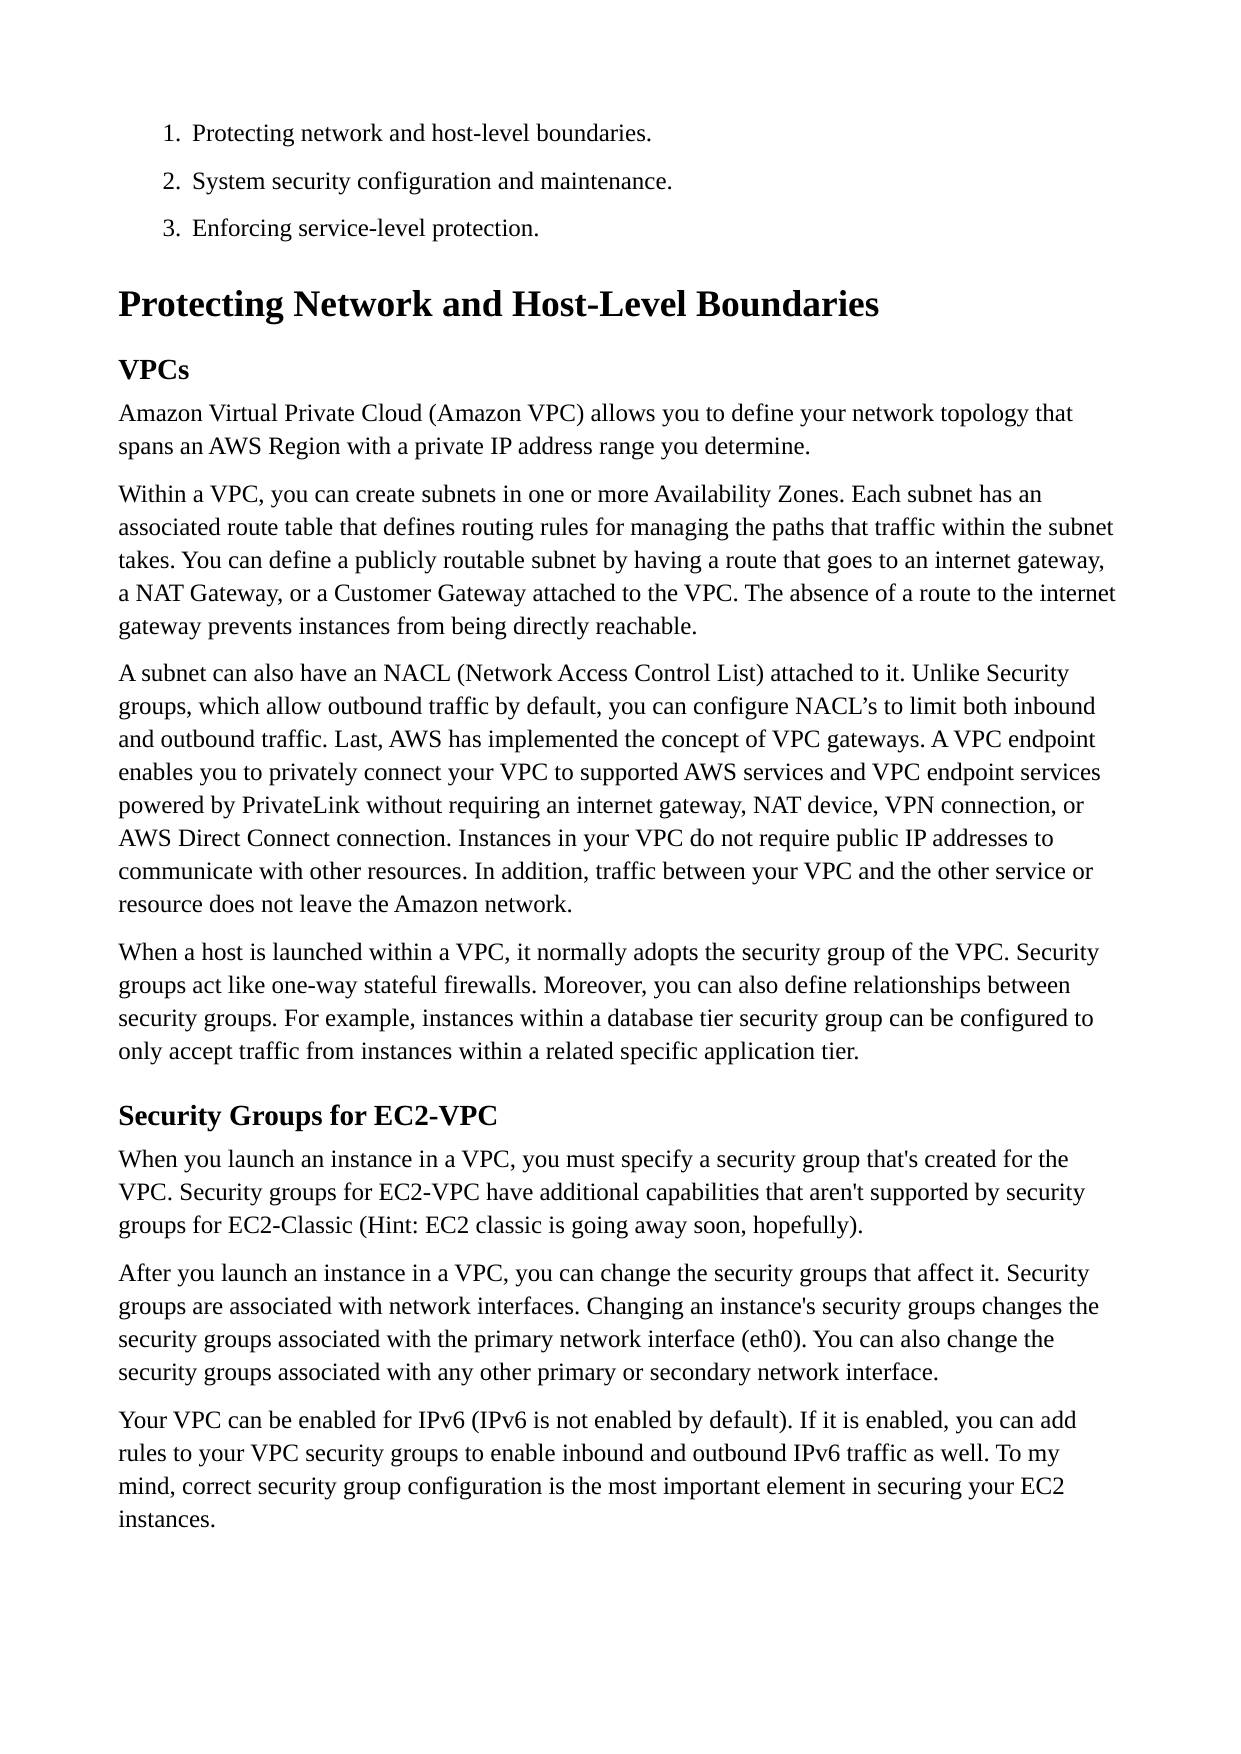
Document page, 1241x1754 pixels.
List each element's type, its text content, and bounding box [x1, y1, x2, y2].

list Protecting network and host-level boundaries. [162, 118, 1122, 147]
text When you launch an instance in a VPC, you must specify a security group that's created for the VPC. Security groups for EC2-VPC have additional capabilities that aren't supported by security groups for EC2-Classic (Hint: EC2 classic is going away soon, hopefully). [118, 1144, 1122, 1239]
text Your VPC can be enabled for IPv6 (IPv6 is not enabled by default). If it is enabled, you can add rules to your VPC security groups to enable inbound and outbound IPv6 traffic as well. To my mind, correct security group configuration is the most important element in securing your EC2 instances. [118, 1405, 1122, 1532]
text A subnet can also have an NACL (Network Access Control List) attached to it. Unlike Security groups, which allow outbound traffic by default, you can configure NACL’s to limit both inbound and outbound traffic. Last, AWS has implemented the concept of VPC gateways. A VPC endpoint enables you to privately connect your VPC to supported AWS services and VPC endpoint services powered by PrivateLink without requiring an internet gateway, NAT device, VPN connection, or AWS Direct Connect connection. Instances in your VPC do not require public IP addresses to communicate with other resources. In addition, traffic between your VPC and the other service or resource does not leave the Amazon network. [118, 658, 1122, 918]
text Within a VPC, you can create subnets in one or more Availability Zones. Each subnet has an associated route table that defines routing rules for managing the paths that traffic within the subnet takes. You can define a publicly routable subnet by having a route that goes to an internet gateway, a NAT Gateway, or a Customer Gateway attached to the VPC. The absence of a route to the internet gateway prevents instances from being directly reachable. [118, 479, 1122, 639]
subtitle Security Groups for EC2-VPC [118, 1098, 1122, 1132]
subtitle VPCs [118, 352, 1122, 386]
list System security configuration and maintenance. [162, 166, 1122, 194]
text After you launch an instance in a VPC, you can change the security groups that affect it. Security groups are associated with network interfaces. Changing an instance's security groups changes the security groups associated with the primary network interface (eth0). You can also change the security groups associated with any other primary or secondary network interface. [118, 1258, 1122, 1386]
subtitle Protecting Network and Host-Level Boundaries [118, 282, 1122, 325]
text Amazon Virtual Private Cloud (Amazon VPC) allows you to define your network topology that spans an AWS Region with a private IP address range you determine. [118, 398, 1122, 460]
text When a host is launched within a VPC, it normally adopts the security group of the VPC. Security groups act like one-way stateful firewalls. Moreover, you can also define relationships between security groups. For example, instances within a database tier security group can be configured to only accept traffic from instances within a related specific application tier. [118, 937, 1122, 1065]
list Enforcing service-level protection. [162, 213, 1122, 242]
